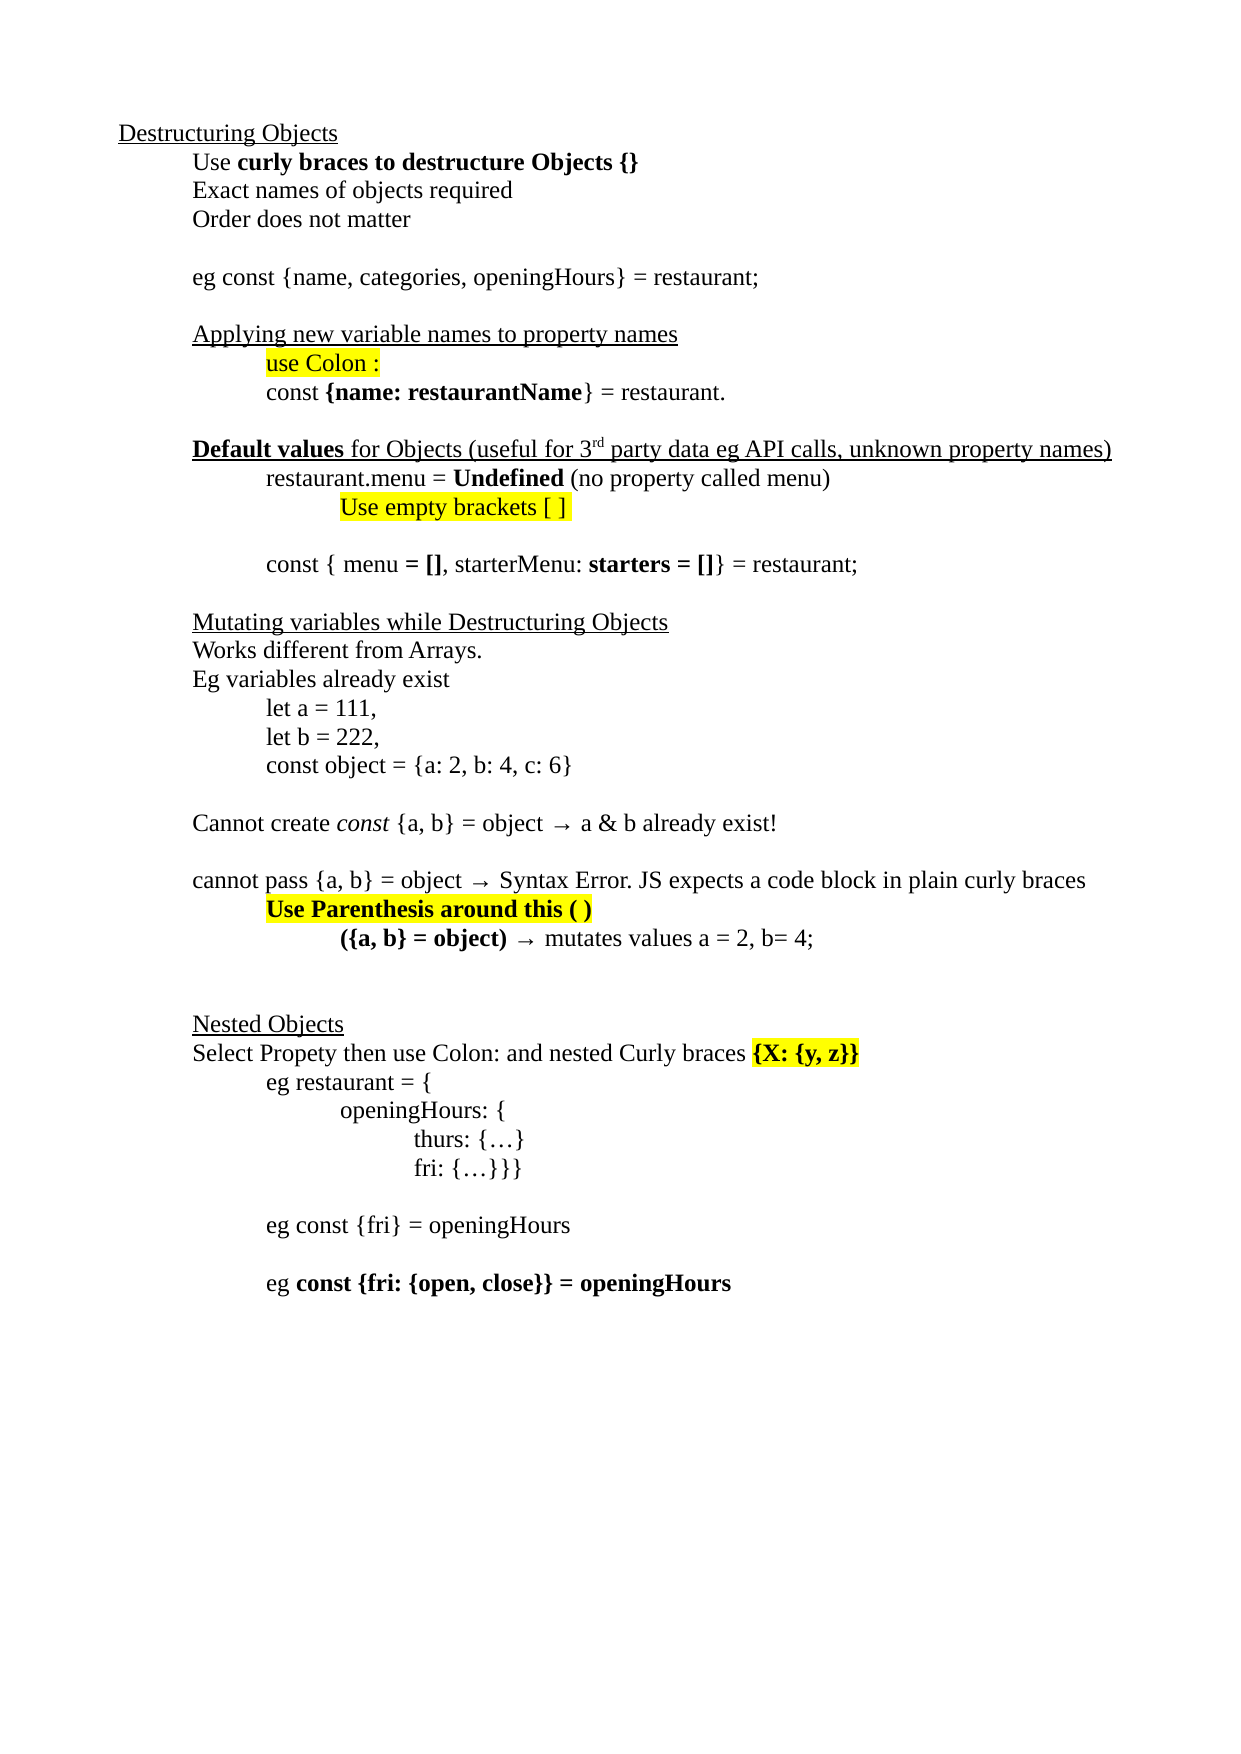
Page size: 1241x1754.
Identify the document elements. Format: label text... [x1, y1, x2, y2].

text Use empty brackets [ ] [118, 492, 1122, 521]
text Mutating variables while Destructuring Objects [118, 607, 1122, 636]
text Use Parenthesis around this ( ) [118, 894, 1122, 923]
text let a = 111, [118, 693, 1122, 722]
text const { menu = [], starterMenu: starters = []} = restaurant; [118, 549, 1122, 578]
text Default values for Objects (useful for 3rd party data eg API calls, unknown property names) [118, 434, 1122, 463]
text eg const {fri: {open, close}} = openingHours [118, 1268, 1122, 1297]
text eg const {fri} = openingHours [118, 1211, 1122, 1239]
text Exact names of objects required [118, 176, 1122, 204]
text Works different from Arrays. [118, 636, 1122, 664]
text eg const {name, categories, openingHours} = restaurant; [118, 262, 1122, 291]
text Use curly braces to destructure Objects {} [118, 147, 1122, 176]
text fri: {…}}} [118, 1153, 1122, 1182]
text cannot pass {a, b} = object → Syntax Error. JS expects a code block in plain curly braces [118, 866, 1122, 894]
text const object = {a: 2, b: 4, c: 6} [118, 751, 1122, 779]
text const {name: restaurantName} = restaurant. [118, 377, 1122, 406]
text ({a, b} = object) → mutates values a = 2, b= 4; [118, 923, 1122, 952]
text openingHours: { [118, 1096, 1122, 1124]
text use Colon : [118, 348, 1122, 377]
text restaurant.menu = Undefined (no property called menu) [118, 463, 1122, 492]
text Select Propety then use Colon: and nested Curly braces {X: {y, z}} [118, 1038, 1122, 1067]
text let b = 222, [118, 722, 1122, 751]
text thurs: {…} [118, 1124, 1122, 1153]
text Cannot create const {a, b} = object → a & b already exist! [118, 808, 1122, 837]
text Eg variables already exist [118, 664, 1122, 693]
text Nested Objects [118, 1009, 1122, 1038]
text Order does not matter [118, 204, 1122, 233]
text Destructuring Objects [118, 118, 1122, 147]
text eg restaurant = { [118, 1067, 1122, 1096]
text Applying new variable names to property names [118, 319, 1122, 348]
